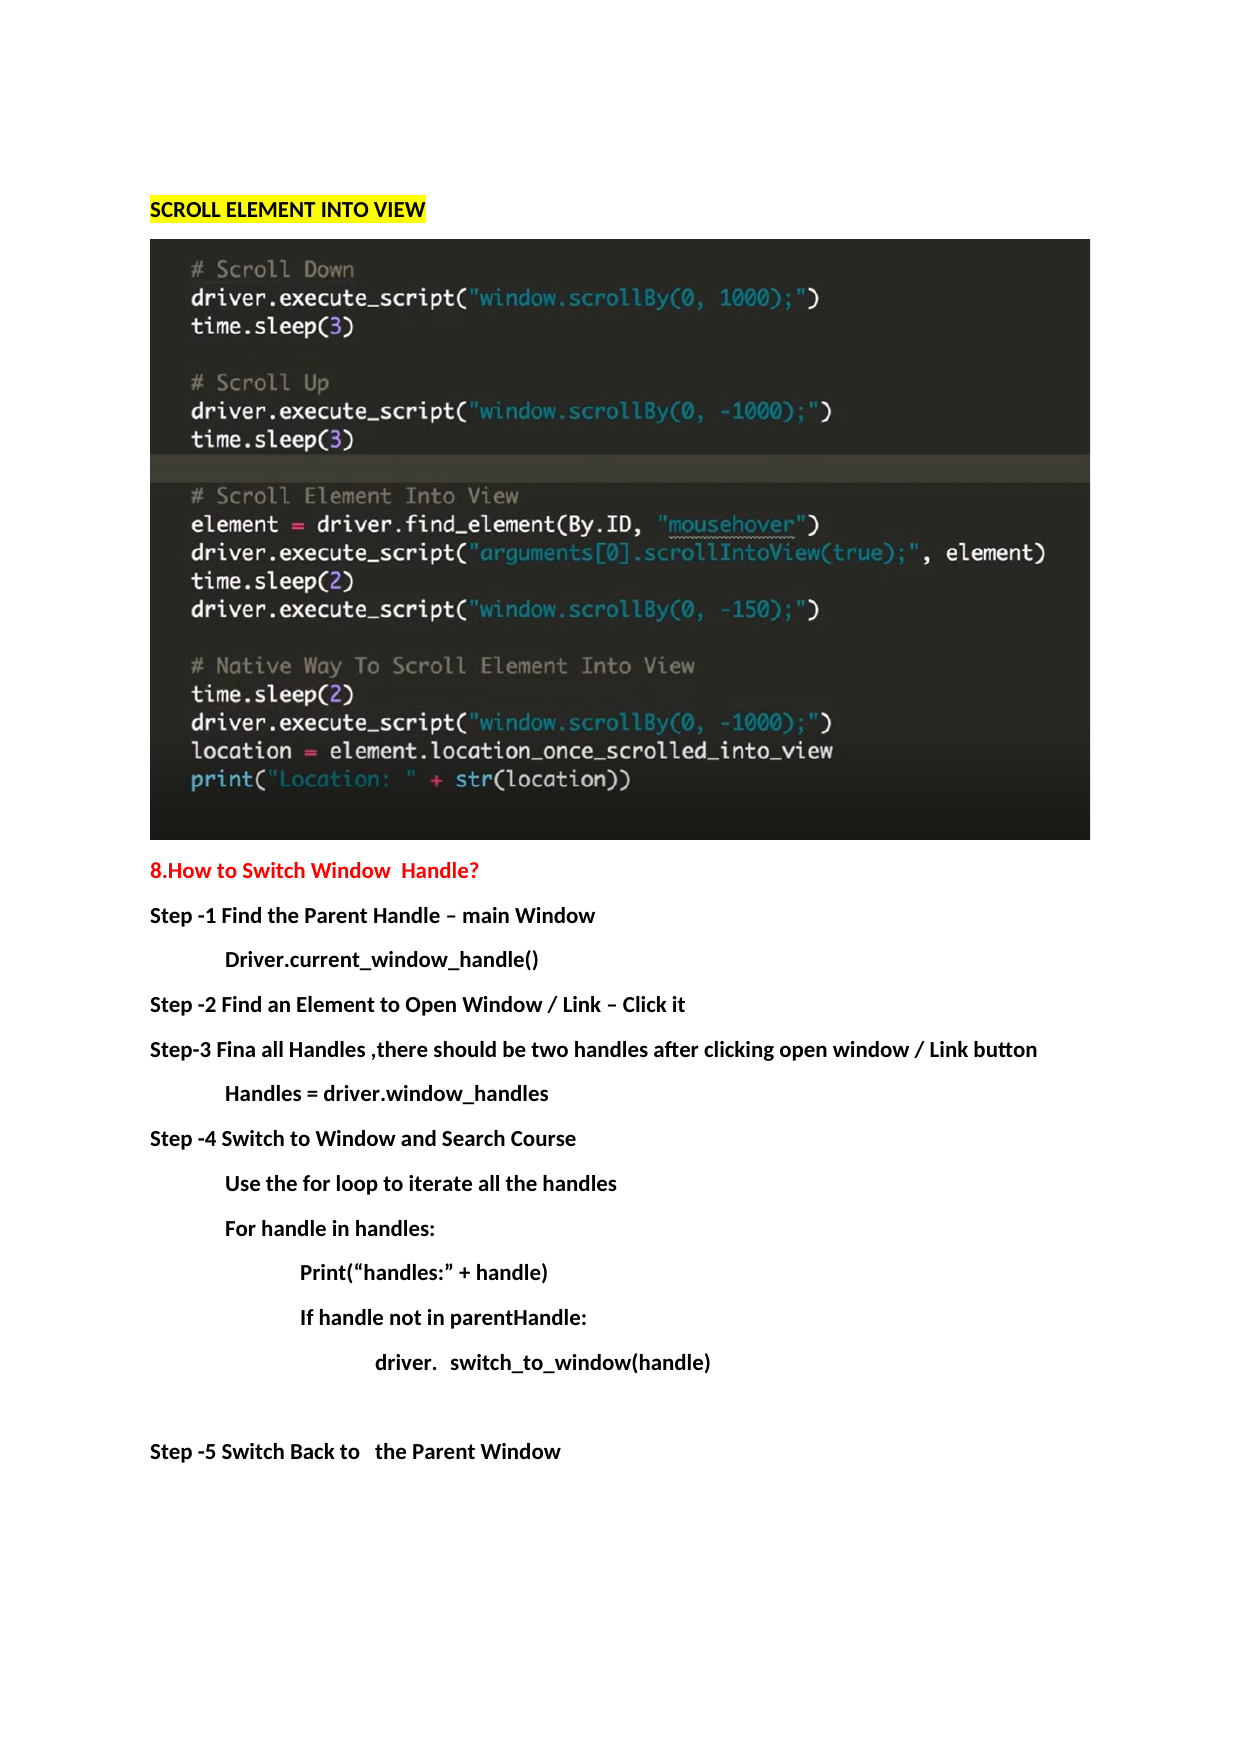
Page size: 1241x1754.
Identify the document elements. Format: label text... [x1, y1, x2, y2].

text Step -4 Switch to Window and Search Course [150, 1124, 1090, 1152]
text Handles = driver.window_handles [150, 1079, 1090, 1108]
text driver. switch_to_window(handle) [150, 1348, 1090, 1376]
text If handle not in parentHandle: [150, 1303, 1090, 1331]
text Step -5 Switch Back to the Parent Window [150, 1437, 1090, 1465]
text Step -2 Find an Element to Open Window / Link – Click it [150, 990, 1090, 1018]
text Use the for loop to iterate all the handles [150, 1169, 1090, 1197]
text Step -1 Find the Parent Handle – main Window [150, 901, 1090, 929]
text 8.How to Switch Window Handle? [150, 856, 1090, 884]
text SCROLL ELEMENT INTO VIEW [150, 195, 1090, 223]
text Step-3 Fina all Handles ,there should be two handles after clicking open window / Link button [150, 1035, 1090, 1063]
text Print(“handles:” + handle) [150, 1258, 1090, 1286]
text Driver.current_window_handle() [150, 946, 1090, 973]
text For handle in handles: [150, 1214, 1090, 1242]
